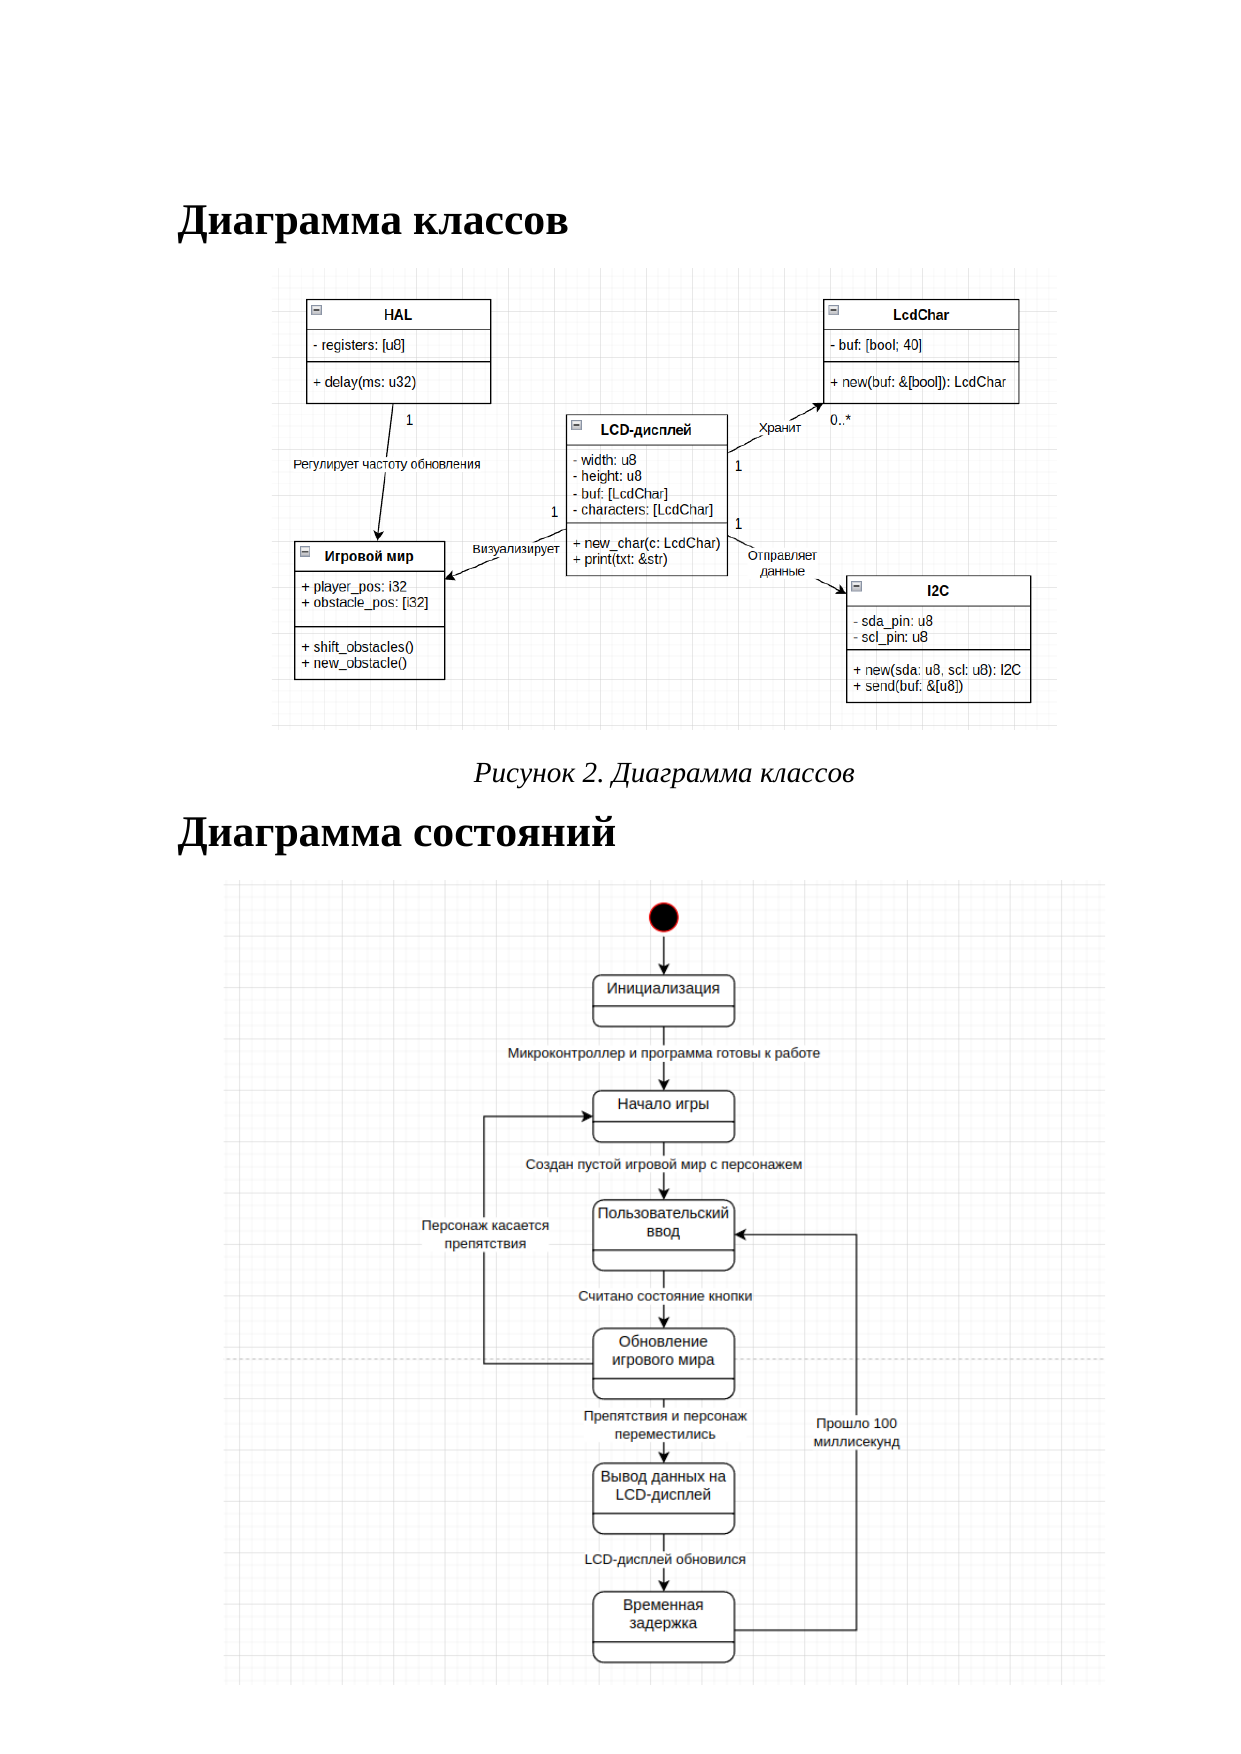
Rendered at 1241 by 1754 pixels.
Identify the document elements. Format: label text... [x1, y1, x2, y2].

picture [223, 880, 1106, 1685]
text Диаграмма состояний [177, 805, 1152, 856]
text Диаграмма классов [177, 193, 1152, 244]
picture [271, 268, 1057, 730]
text Рисунок 2. Диаграмма классов [177, 269, 1152, 788]
